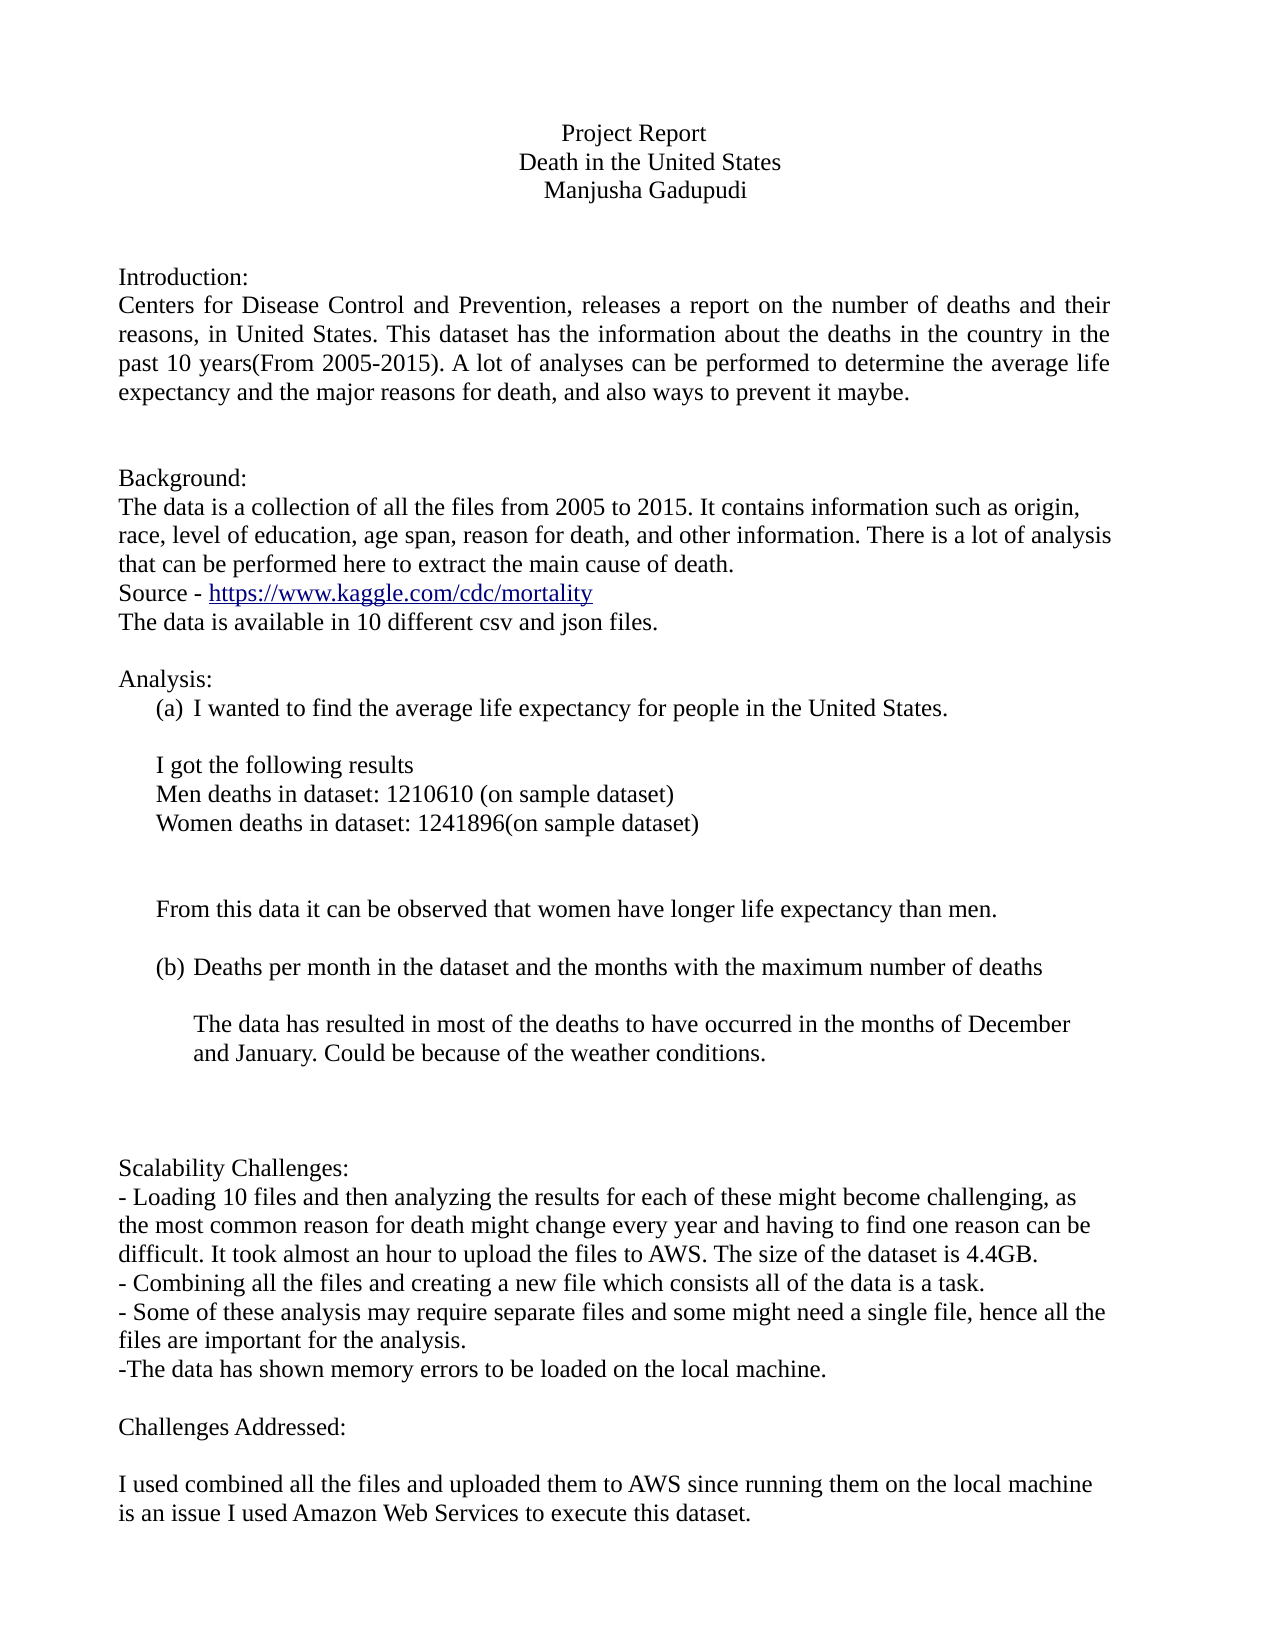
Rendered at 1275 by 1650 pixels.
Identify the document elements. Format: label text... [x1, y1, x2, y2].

text Source - https://www.kaggle.com/cdc/mortality [118, 578, 1112, 607]
text Manjusha Gadupudi [118, 176, 1112, 204]
text - Combining all the files and creating a new file which consists all of the data is a task. [118, 1268, 1112, 1297]
text Background: [118, 463, 1112, 492]
text Project Report [118, 118, 1112, 147]
text I used combined all the files and uploaded them to AWS since running them on the local machine is an issue I used Amazon Web Services to execute this dataset. [118, 1469, 1112, 1527]
text From this data it can be observed that women have longer life expectancy than men. [156, 894, 1112, 923]
text The data is a collection of all the files from 2005 to 2015. It contains information such as origin, race, level of education, age span, reason for death, and other information. There is a lot of analysis that can be performed here to extract the main cause of death. [118, 492, 1112, 578]
text Women deaths in dataset: 1241896(on sample dataset) [156, 808, 1112, 837]
list I wanted to find the average life expectancy for people in the United States. [156, 693, 1112, 722]
text Death in the United States [118, 147, 1112, 176]
text Scalability Challenges: [118, 1153, 1112, 1182]
list Deaths per month in the dataset and the months with the maximum number of deaths [156, 952, 1112, 981]
text The data is available in 10 different csv and json files. [118, 607, 1112, 636]
text - Loading 10 files and then analyzing the results for each of these might become challenging, as the most common reason for death might change every year and having to find one reason can be difficult. It took almost an hour to upload the files to AWS. The size of the dataset is 4.4GB. [118, 1182, 1112, 1268]
text Introduction: [118, 262, 1112, 291]
text Challenges Addressed: [118, 1412, 1112, 1441]
text Men deaths in dataset: 1210610 (on sample dataset) [156, 779, 1112, 808]
text -The data has shown memory errors to be loaded on the local machine. [118, 1354, 1112, 1383]
text Analysis: [118, 664, 1112, 693]
text I got the following results [156, 751, 1112, 779]
text The data has resulted in most of the deaths to have occurred in the months of December and January. Could be because of the weather conditions. [193, 1009, 1112, 1067]
text - Some of these analysis may require separate files and some might need a single file, hence all the files are important for the analysis. [118, 1297, 1112, 1354]
text Centers for Disease Control and Prevention, releases a report on the number of deaths and their reasons, in United States. This dataset has the information about the deaths in the country in the past 10 years(From 2005-2015). A lot of analyses can be performed to determine the average life expectancy and the major reasons for death, and also ways to prevent it maybe. [118, 291, 1112, 406]
